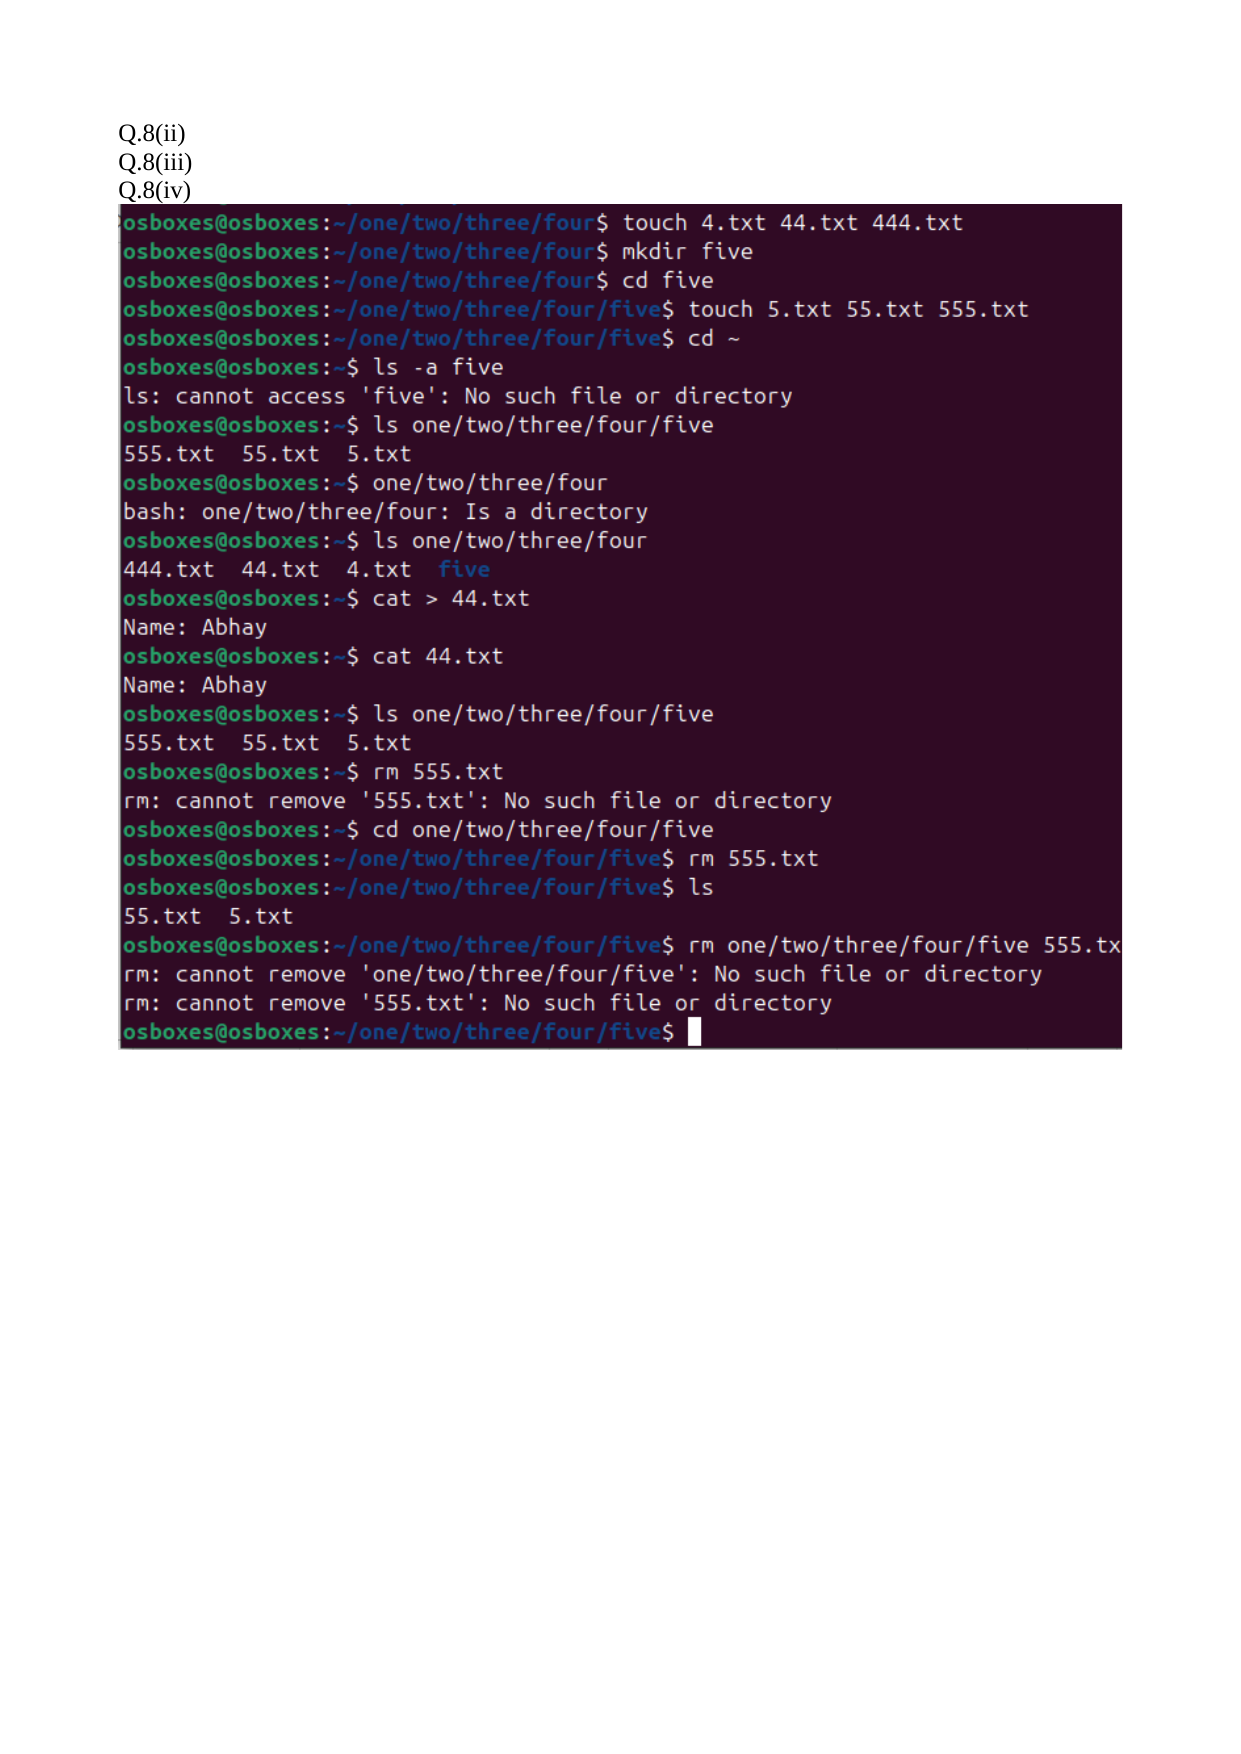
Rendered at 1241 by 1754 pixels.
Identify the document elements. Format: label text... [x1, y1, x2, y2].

text Q.8(iv) [118, 176, 1122, 204]
text Q.8(iii) [118, 147, 1122, 176]
picture [118, 204, 1123, 1050]
text Q.8(ii) [118, 118, 1122, 147]
